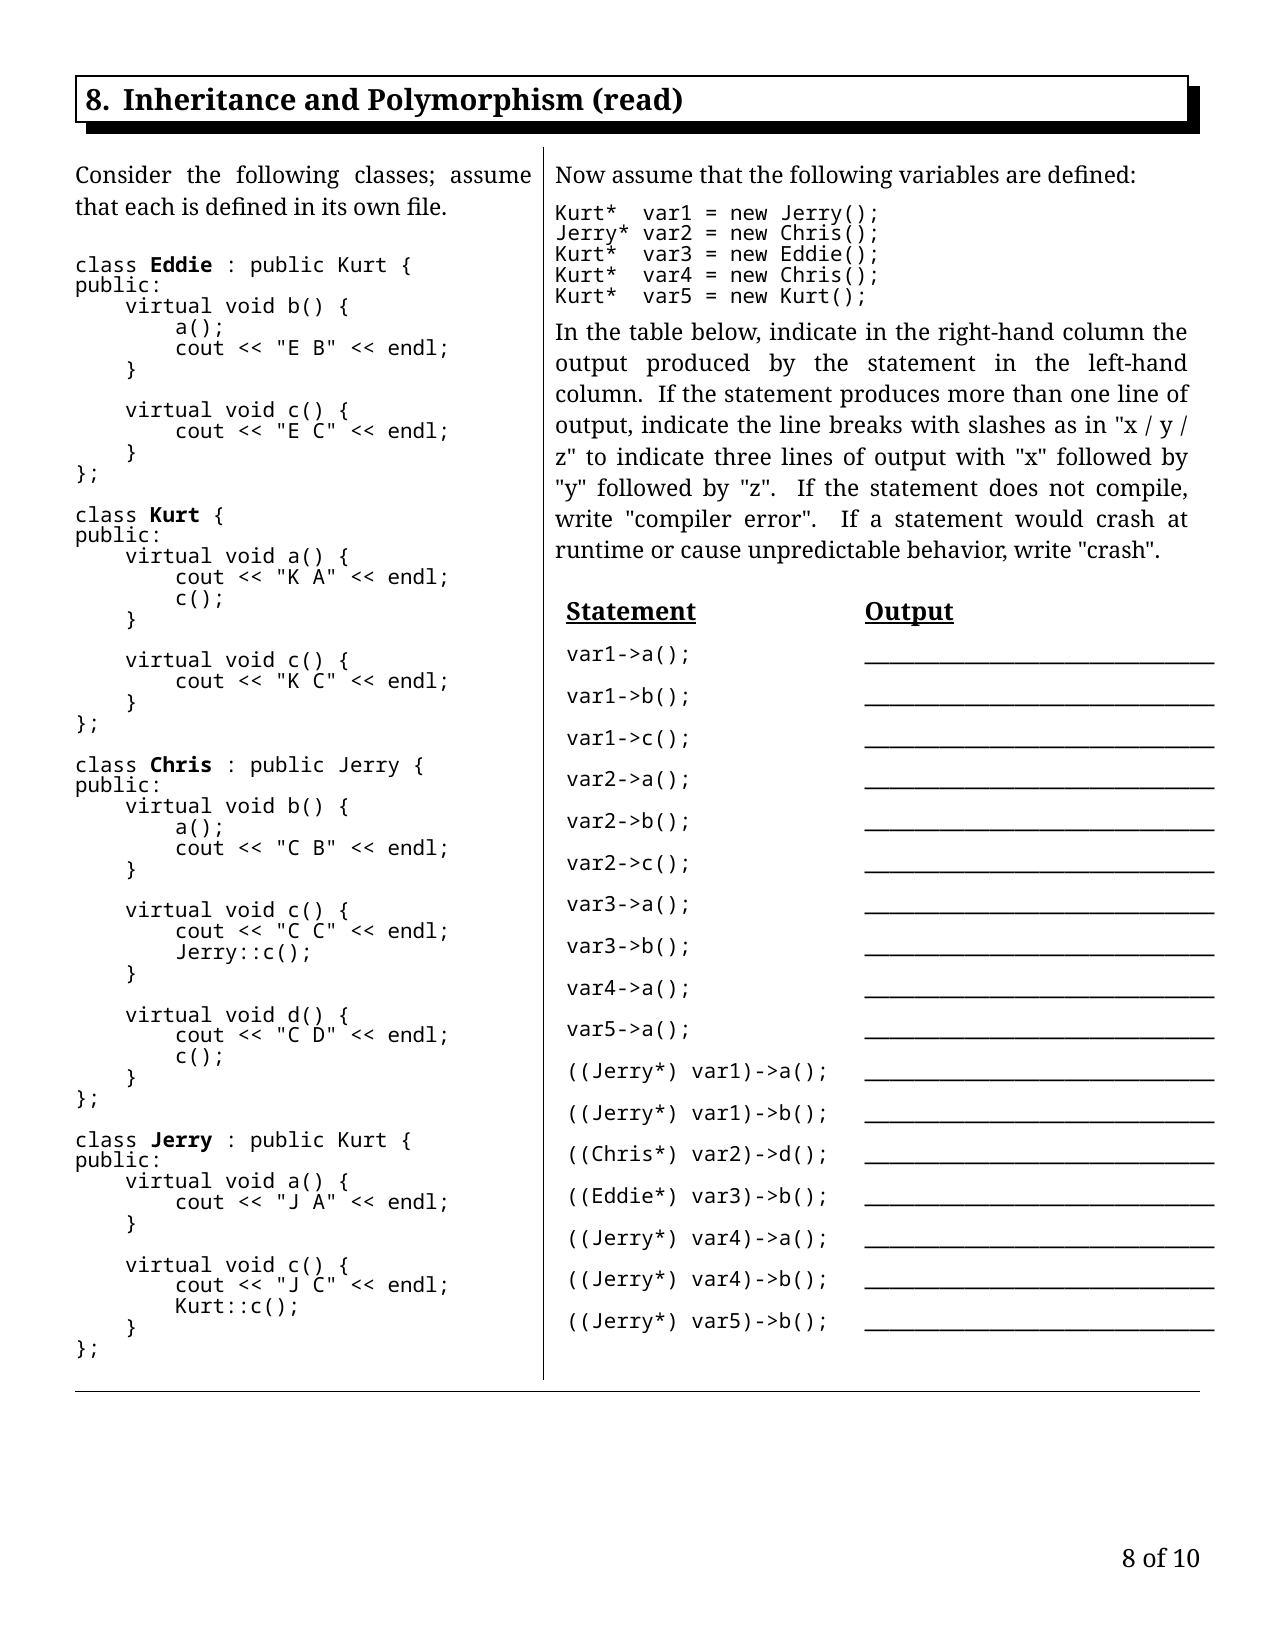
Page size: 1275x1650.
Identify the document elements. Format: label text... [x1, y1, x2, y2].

table_header Now assume that the following variables are defined: Kurt* var1 = new Jerry(); Jerry* var2 = new Chris(); Kurt* var3 = new Eddie(); Kurt* var4 = new Chris(); Kurt* var5 = new Kurt(); In the table below, indicate in the right-hand column the output produced by the statement in the left-hand column. If the statement produces more than one line of output, indicate the line breaks with slashes as in "x / y / z" to indicate three lines of output with "x" followed by "y" followed by "z". If the statement does not compile, write "compiler error". If a statement would crash at runtime or cause unpredictable behavior, write "crash". [544, 147, 1200, 1380]
table_header Output ____________________________ ____________________________ ____________________________ ____________________________ ____________________________ ____________________________ ____________________________ ____________________________ ____________________________ ____________________________ ____________________________ ____________________________ ____________________________ ____________________________ ____________________________ ____________________________ ____________________________ [853, 574, 1200, 1337]
table_header Statement var1->a(); var1->b(); var1->c(); var2->a(); var2->b(); var2->c(); var3->a(); var3->b(); var4->a(); var5->a(); ((Jerry*) var1)->a(); ((Jerry*) var1)->b(); ((Chris*) var2)->d(); ((Eddie*) var3)->b(); ((Jerry*) var4)->a(); ((Jerry*) var4)->b(); ((Jerry*) var5)->b(); [555, 574, 853, 1337]
subtitle 8. Inheritance and Polymorphism (read) [77, 77, 1187, 121]
table_header Consider the following classes; assume that each is defined in its own file. class Eddie : public Kurt { public: virtual void b() { a(); cout << "E B" << endl; } virtual void c() { cout << "E C" << endl; } }; class Kurt { public: virtual void a() { cout << "K A" << endl; c(); } virtual void c() { cout << "K C" << endl; } }; class Chris : public Jerry { public: virtual void b() { a(); cout << "C B" << endl; } virtual void c() { cout << "C C" << endl; Jerry::c(); } virtual void d() { cout << "C D" << endl; c(); } }; class Jerry : public Kurt { public: virtual void a() { cout << "J A" << endl; } virtual void c() { cout << "J C" << endl; Kurt::c(); } }; [64, 147, 543, 1380]
